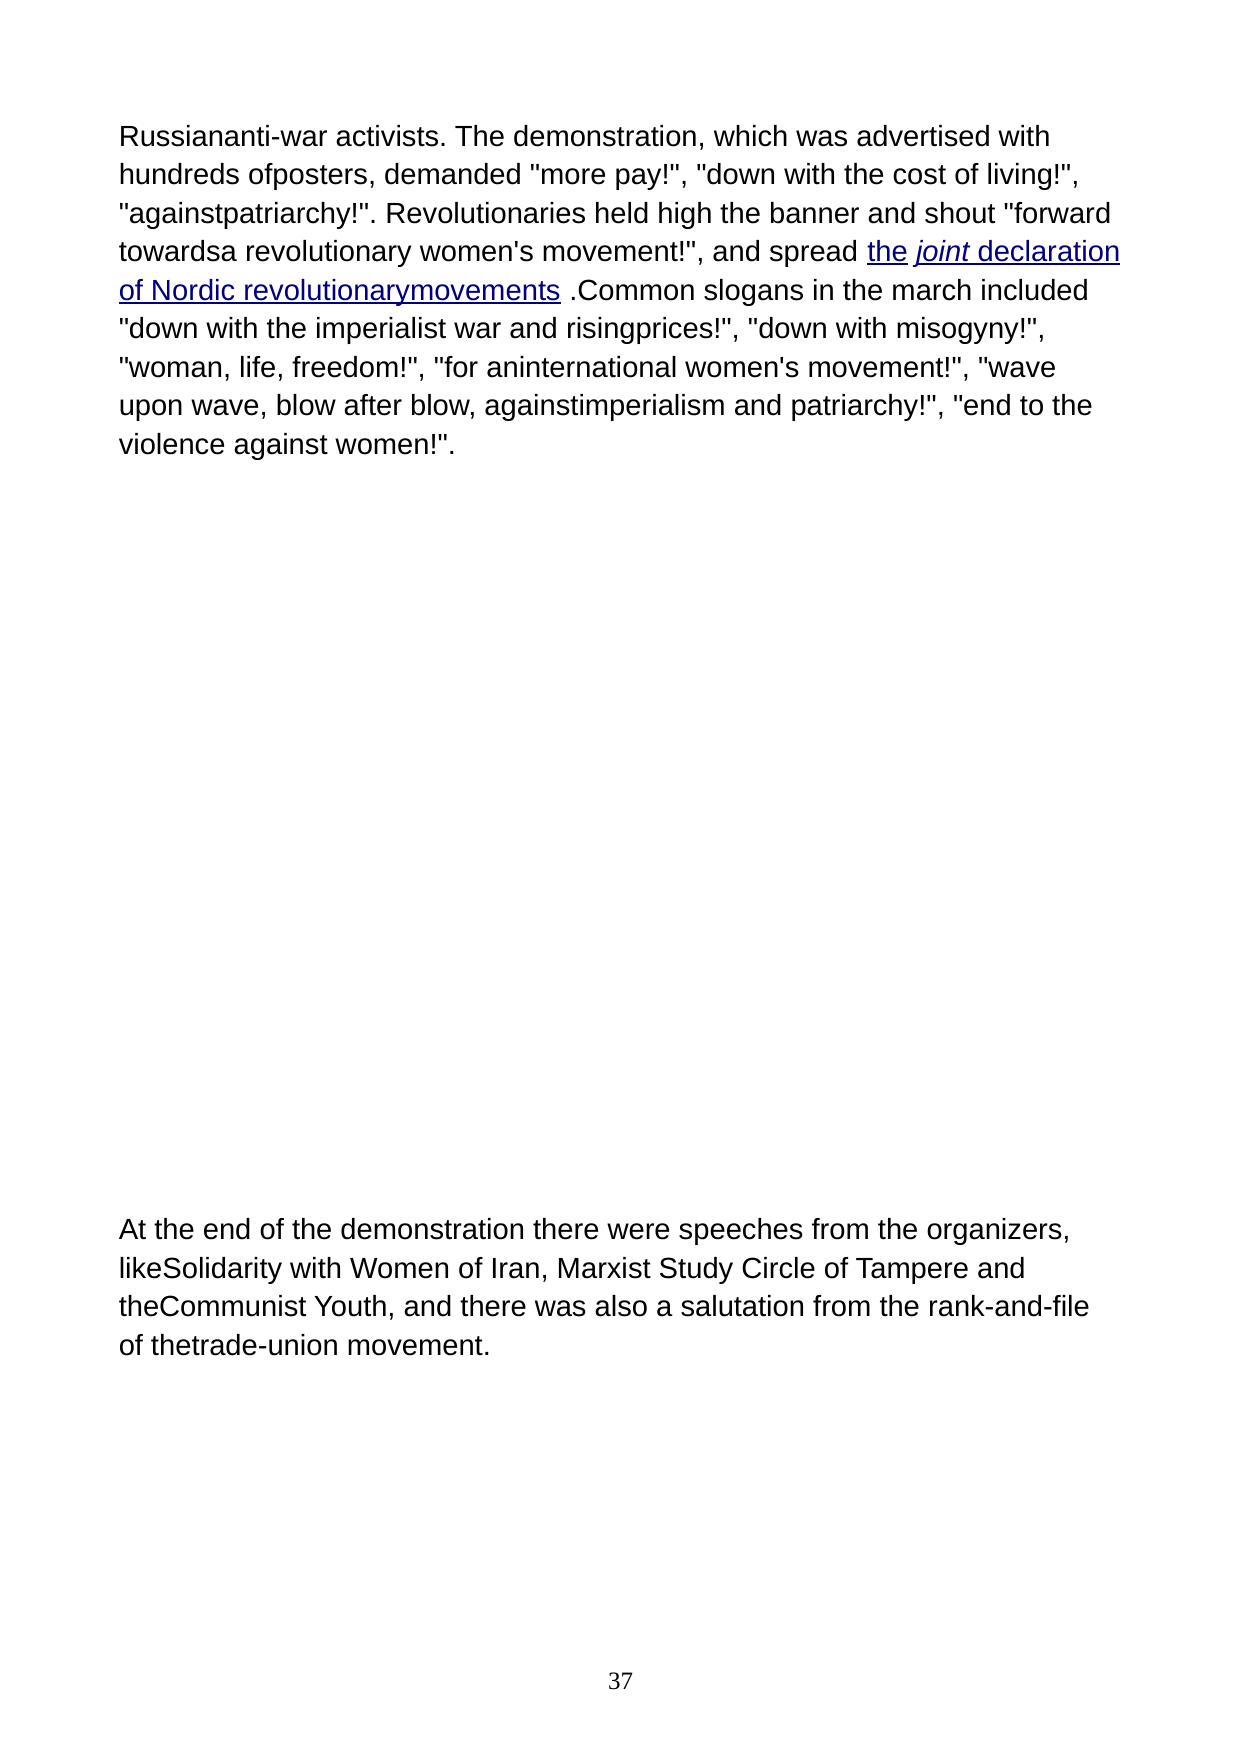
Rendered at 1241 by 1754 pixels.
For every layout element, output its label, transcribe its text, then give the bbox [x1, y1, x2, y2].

text Russiananti-war activists. The demonstration, which was advertised with hundreds ofposters, demanded "more pay!", "down with the cost of living!", "againstpatriarchy!". Revolutionaries held high the banner and shout "forward towardsa revolutionary women's movement!", and spread the joint declaration of Nordic revolutionarymovements .Common slogans in the march included "down with the imperialist war and risingprices!", "down with misogyny!", "woman, life, freedom!", "for aninternational women's movement!", "wave upon wave, blow after blow, againstimperialism and patriarchy!", "end to the violence against women!". [118, 118, 1122, 460]
text At the end of the demonstration there were speeches from the organizers, likeSolidarity with Women of Iran, Marxist Study Circle of Tampere and theCommunist Youth, and there was also a salutation from the rank-and-file of thetrade-union movement. [118, 480, 1122, 1361]
